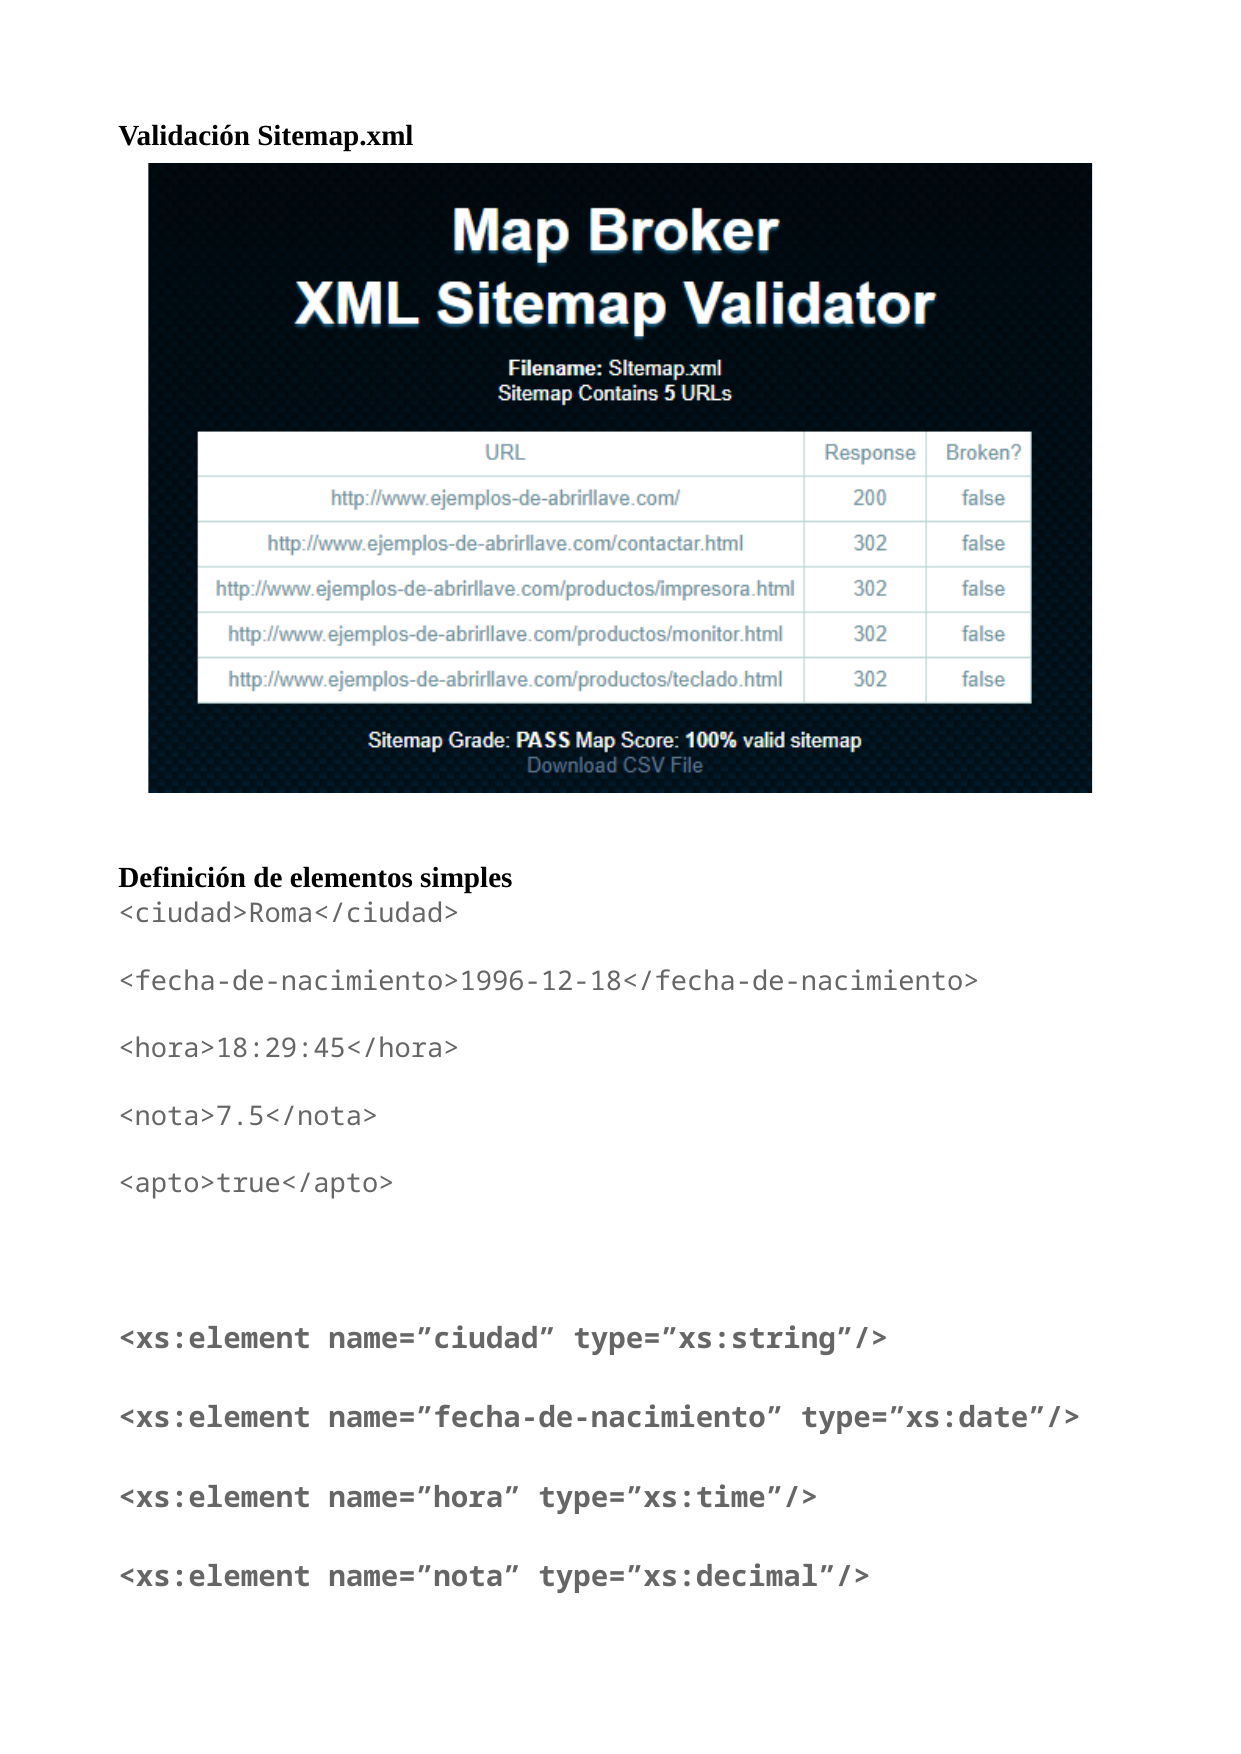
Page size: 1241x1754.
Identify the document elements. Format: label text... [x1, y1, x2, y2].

text <ciudad>Roma</ciudad> [118, 893, 1122, 930]
text <xs:element name=”fecha-de-nacimiento” type=”xs:date”/> [118, 1396, 1122, 1436]
text <apto>true</apto> [118, 1164, 1122, 1201]
text <xs:element name=”hora” type=”xs:time”/> [118, 1476, 1122, 1516]
text <fecha-de-nacimiento>1996-12-18</fecha-de-nacimiento> [118, 961, 1122, 998]
text <xs:element name=”nota” type=”xs:decimal”/> [118, 1555, 1122, 1595]
text <xs:element name=”ciudad” type=”xs:string”/> [118, 1317, 1122, 1357]
text Definición de elementos simples [118, 860, 1122, 893]
text <nota>7.5</nota> [118, 1096, 1122, 1133]
text Validación Sitemap.xml [118, 118, 1122, 152]
text <hora>18:29:45</hora> [118, 1029, 1122, 1066]
picture [148, 163, 1093, 793]
